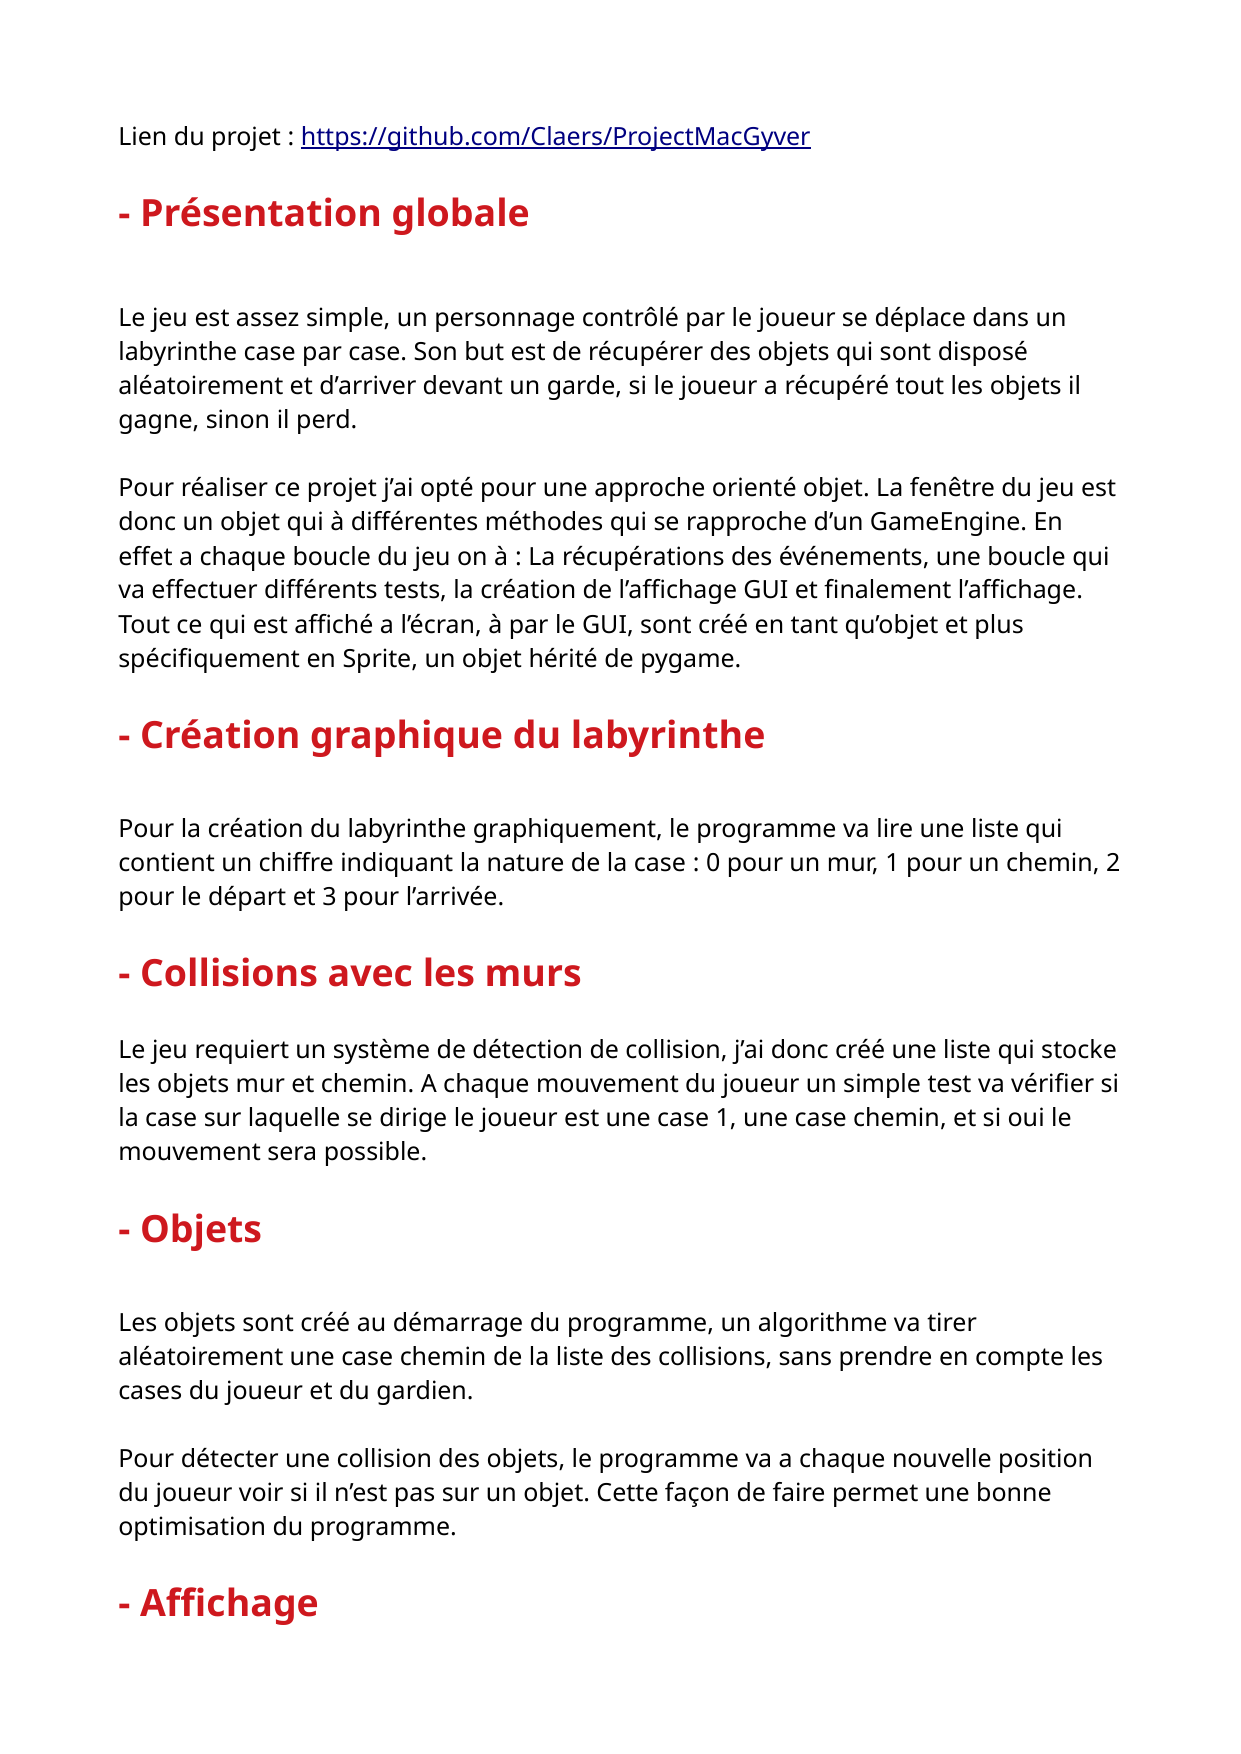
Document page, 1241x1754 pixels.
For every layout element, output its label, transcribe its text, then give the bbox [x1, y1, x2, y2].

text Le jeu est assez simple, un personnage contrôlé par le joueur se déplace dans un labyrinthe case par case. Son but est de récupérer des objets qui sont disposé aléatoirement et d’arriver devant un garde, si le joueur a récupéré tout les objets il gagne, sinon il perd. [118, 300, 1122, 436]
text - Collisions avec les murs [118, 947, 1122, 998]
text Le jeu requiert un système de détection de collision, j’ai donc créé une liste qui stocke les objets mur et chemin. A chaque mouvement du joueur un simple test va vérifier si la case sur laquelle se dirige le joueur est une case 1, une case chemin, et si oui le mouvement sera possible. [118, 1032, 1122, 1168]
text Pour réaliser ce projet j’ai opté pour une approche orienté objet. La fenêtre du jeu est donc un objet qui à différentes méthodes qui se rapproche d’un GameEngine. En effet a chaque boucle du jeu on à : La récupérations des événements, une boucle qui va effectuer différents tests, la création de l’affichage GUI et finalement l’affichage. Tout ce qui est affiché a l’écran, à par le GUI, sont créé en tant qu’objet et plus spécifiquement en Sprite, un objet hérité de pygame. [118, 470, 1122, 674]
text - Objets [118, 1202, 1122, 1253]
text - Création graphique du labyrinthe [118, 708, 1122, 759]
text - Affichage [118, 1577, 1122, 1628]
text Pour détecter une collision des objets, le programme va a chaque nouvelle position du joueur voir si il n’est pas sur un objet. Cette façon de faire permet une bonne optimisation du programme. [118, 1441, 1122, 1543]
text Lien du projet : https://github.com/Claers/ProjectMacGyver [118, 118, 1122, 152]
text Pour la création du labyrinthe graphiquement, le programme va lire une liste qui contient un chiffre indiquant la nature de la case : 0 pour un mur, 1 pour un chemin, 2 pour le départ et 3 pour l’arrivée. [118, 811, 1122, 913]
text Les objets sont créé au démarrage du programme, un algorithme va tirer aléatoirement une case chemin de la liste des collisions, sans prendre en compte les cases du joueur et du gardien. [118, 1304, 1122, 1406]
text - Présentation globale [118, 186, 1122, 237]
